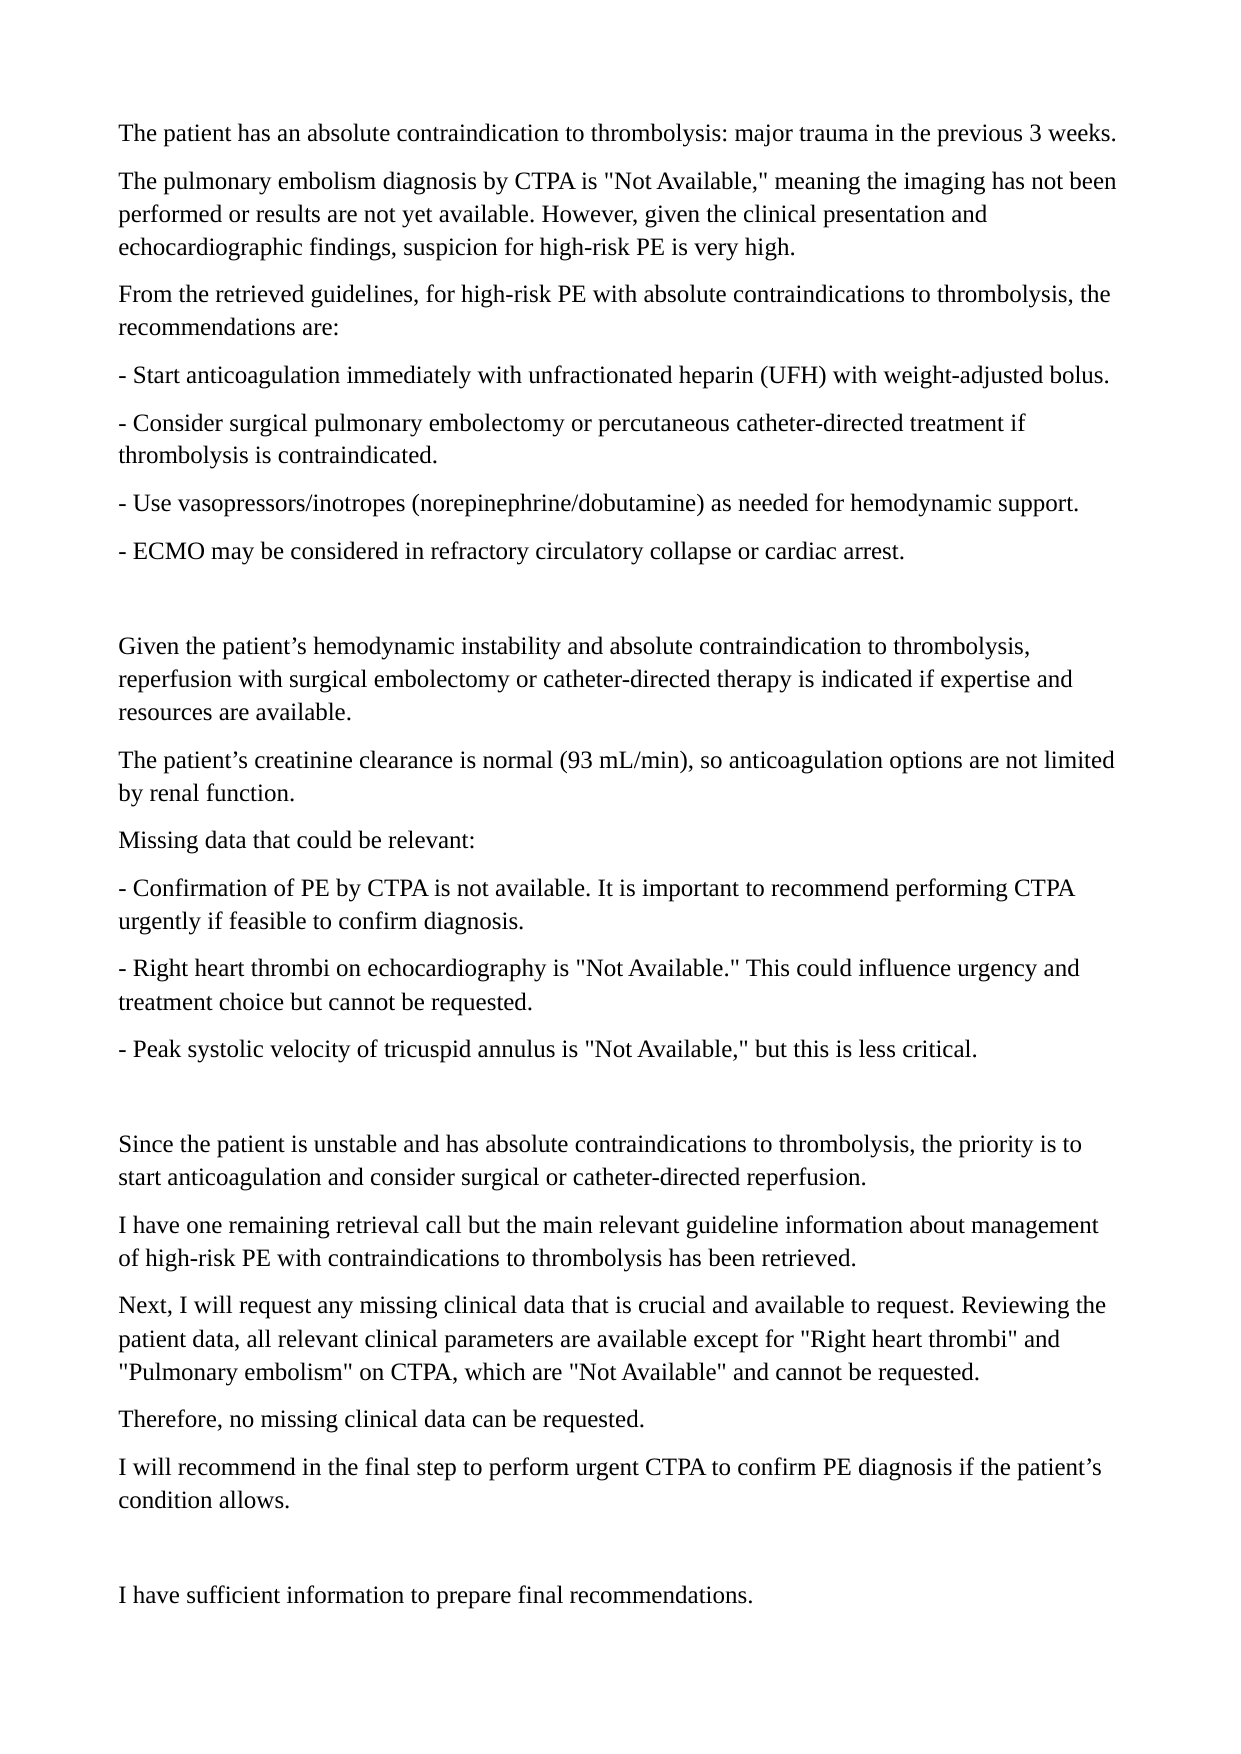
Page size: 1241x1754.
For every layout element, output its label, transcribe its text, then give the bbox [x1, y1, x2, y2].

text Next, I will request any missing clinical data that is crucial and available to request. Reviewing the patient data, all relevant clinical parameters are available except for "Right heart thrombi" and "Pulmonary embolism" on CTPA, which are "Not Available" and cannot be requested. [118, 1291, 1122, 1385]
text The pulmonary embolism diagnosis by CTPA is "Not Available," meaning the imaging has not been performed or results are not yet available. However, given the clinical presentation and echocardiographic findings, suspicion for high-risk PE is very high. [118, 166, 1122, 261]
text - ECMO may be considered in refractory circulatory collapse or cardiac arrest. [118, 536, 1122, 564]
text - Consider surgical pulmonary embolectomy or percutaneous catheter-directed treatment if thrombolysis is contraindicated. [118, 408, 1122, 469]
text The patient has an absolute contraindication to thrombolysis: major trauma in the previous 3 weeks. [118, 118, 1122, 147]
text The patient’s creatinine clearance is normal (93 mL/min), so anticoagulation options are not limited by renal function. [118, 745, 1122, 806]
text - Right heart thrombi on echocardiography is "Not Available." This could influence urgency and treatment choice but cannot be requested. [118, 953, 1122, 1015]
text - Start anticoagulation immediately with unfractionated heparin (UFH) with weight-adjusted bolus. [118, 360, 1122, 389]
text I will recommend in the final step to perform urgent CTPA to confirm PE diagnosis if the patient’s condition allows. [118, 1452, 1122, 1514]
text I have sufficient information to prepare final recommendations. [118, 1580, 1122, 1609]
text Since the patient is unstable and has absolute contraindications to thrombolysis, the priority is to start anticoagulation and consider surgical or catheter-directed reperfusion. [118, 1129, 1122, 1191]
text From the retrieved guidelines, for high-risk PE with absolute contraindications to thrombolysis, the recommendations are: [118, 279, 1122, 341]
text Given the patient’s hemodynamic instability and absolute contraindication to thrombolysis, reperfusion with surgical embolectomy or catheter-directed therapy is indicated if expertise and resources are available. [118, 631, 1122, 726]
text - Use vasopressors/inotropes (norepinephrine/dobutamine) as needed for hemodynamic support. [118, 488, 1122, 517]
text I have one remaining retrieval call but the main relevant guideline information about management of high-risk PE with contraindications to thrombolysis has been retrieved. [118, 1210, 1122, 1272]
text - Peak systolic velocity of tricuspid annulus is "Not Available," but this is less critical. [118, 1034, 1122, 1063]
text - Confirmation of PE by CTPA is not available. It is important to recommend performing CTPA urgently if feasible to confirm diagnosis. [118, 873, 1122, 935]
text Therefore, no missing clinical data can be requested. [118, 1404, 1122, 1433]
text Missing data that could be relevant: [118, 825, 1122, 854]
